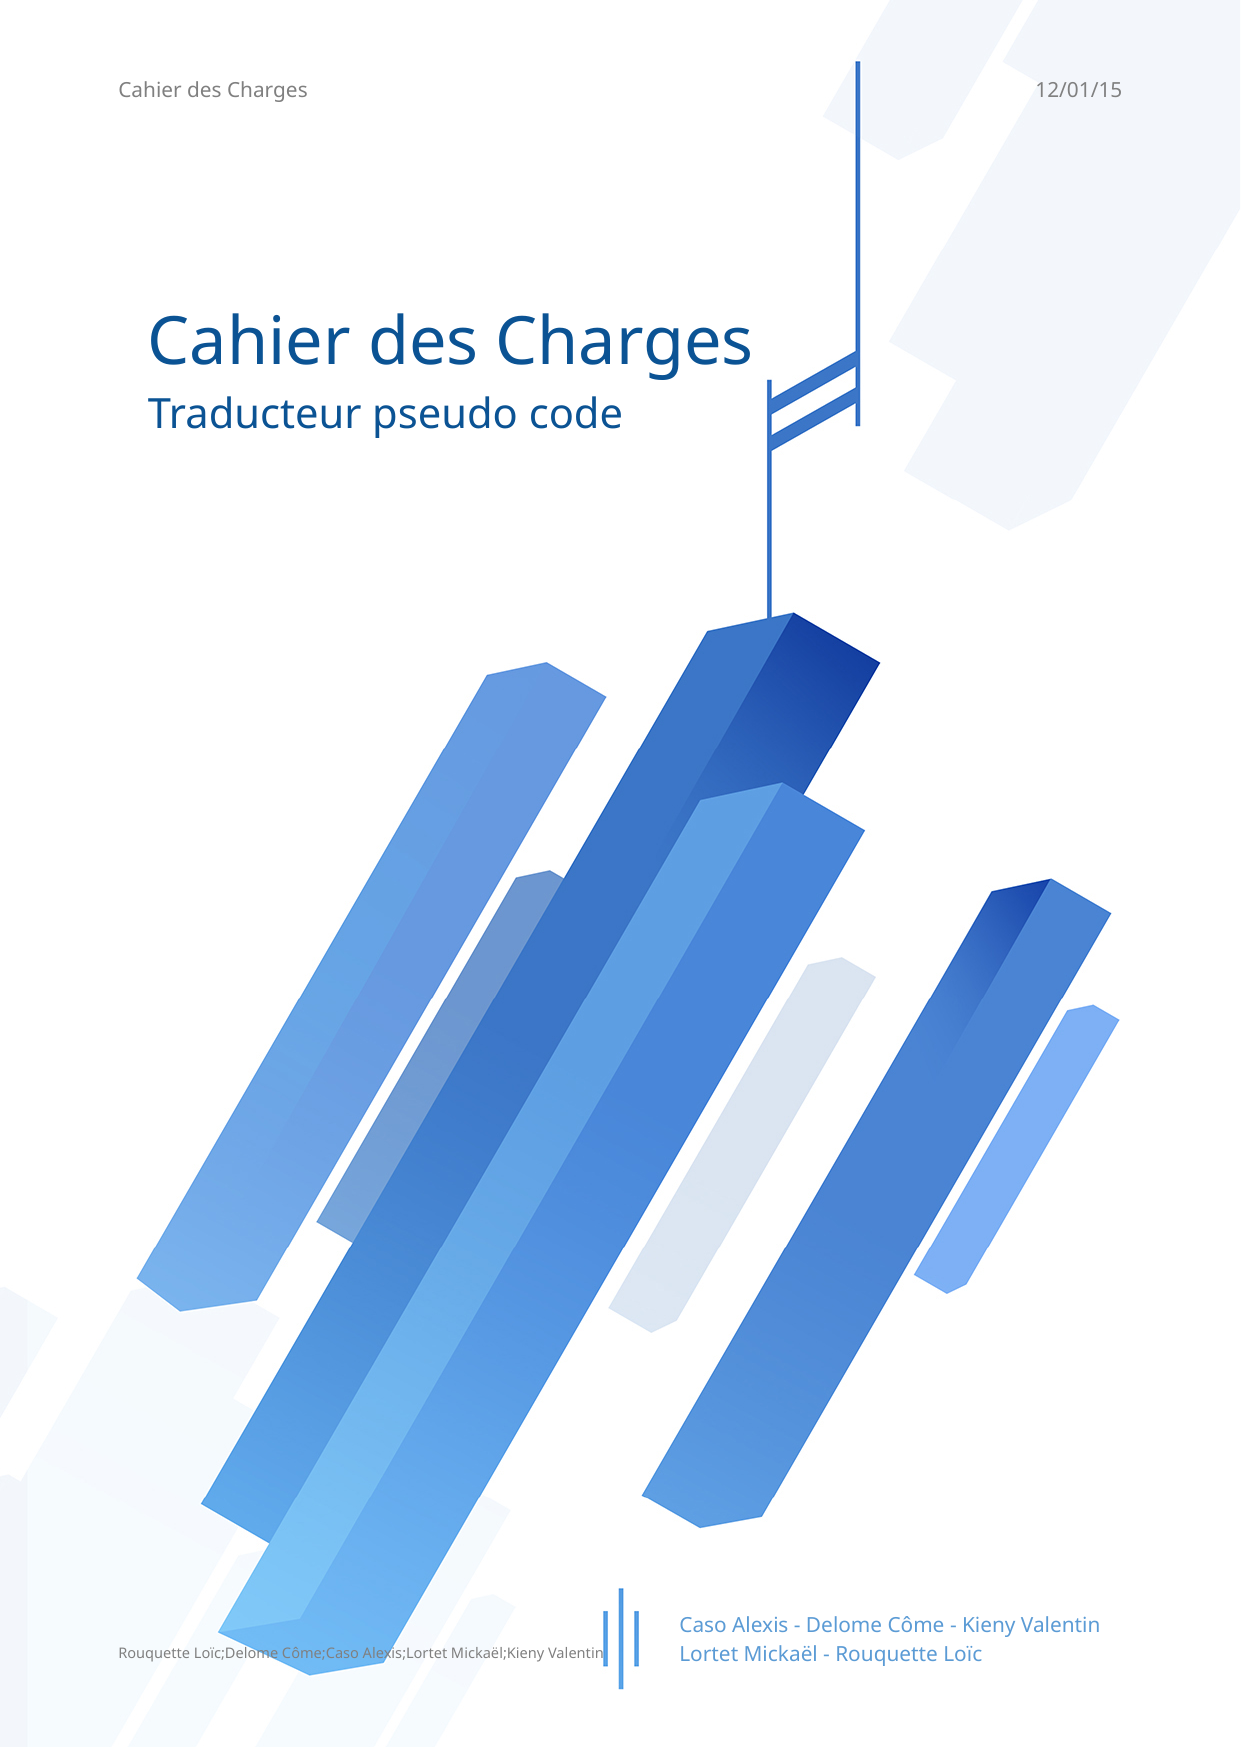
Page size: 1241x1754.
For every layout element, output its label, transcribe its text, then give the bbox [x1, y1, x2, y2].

text Lortet Mickaël - Rouquette Loïc [679, 1639, 1147, 1667]
text Cahier des Charges Traducteur pseudo code [664, 1603, 1162, 1750]
text Caso Alexis - Delome Côme - Kieny Valentin [679, 1610, 1147, 1639]
